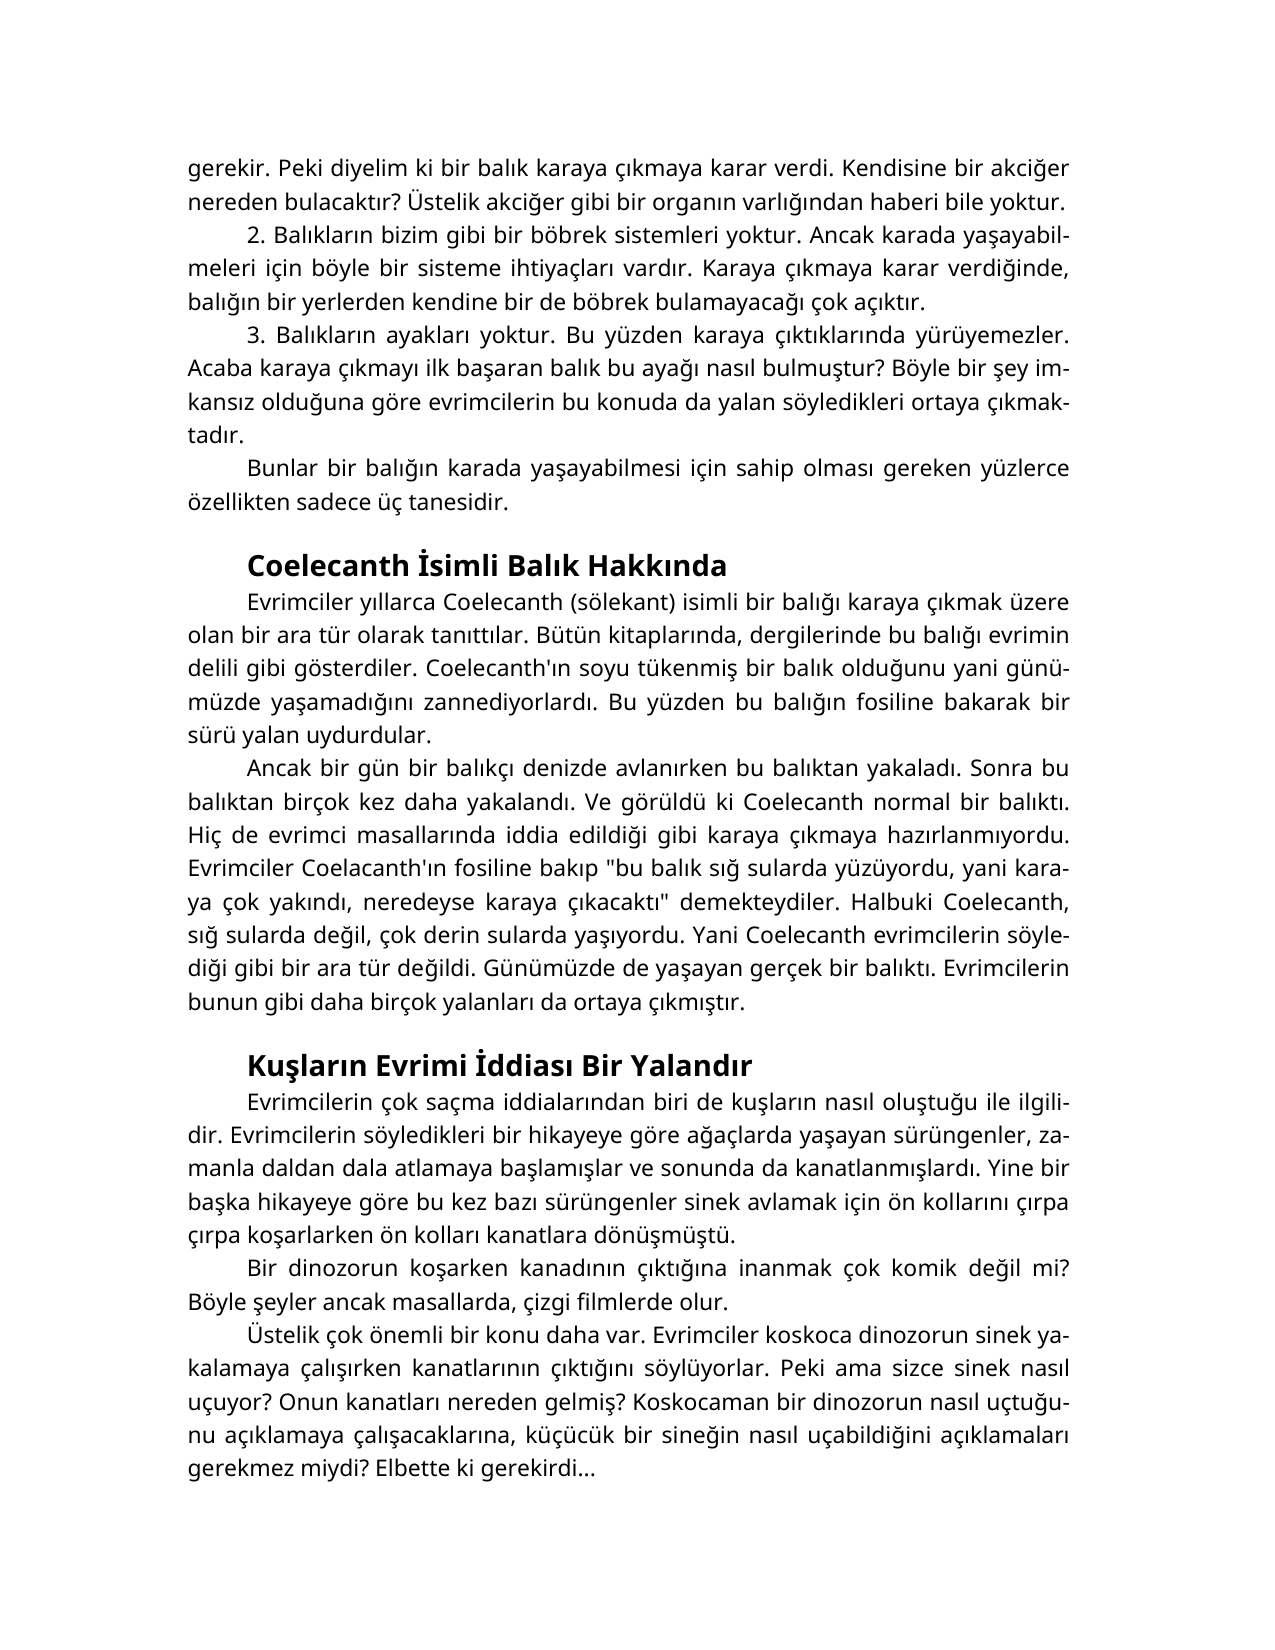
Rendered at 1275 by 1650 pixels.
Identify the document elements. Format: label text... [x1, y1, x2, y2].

text Co­ele­canth İsim­li Ba­lık Hak­kın­da [187, 550, 1070, 583]
text Bir di­no­zo­run ko­şar­ken ka­na­dı­nın çık­tı­ğı­na inan­mak çok ko­mik de­ğil mi? Böy­le şey­ler an­cak ma­sal­lar­da, çiz­gi film­ler­de olur. [187, 1250, 1070, 1317]
text Ev­rim­ci­ler yıl­lar­ca Co­ele­canth (sö­le­kant) isim­li bir ba­lı­ğı ka­ra­ya çık­mak üze­re olan bir ara tür ola­rak ta­nıt­tı­lar. Bü­tün ki­tap­la­rın­da, der­gi­le­rin­de bu ba­lı­ğı ev­ri­min de­li­li gi­bi gös­ter­di­ler. Co­ele­canth'ın so­yu tü­ken­miş bir ba­lık ol­du­ğu­nu ya­ni gü­nü­müz­de ya­şa­ma­dı­ğı­nı zan­ne­di­yor­lar­dı. Bu yüz­den bu ba­lı­ğın fo­si­li­ne ba­ka­rak bir sü­rü ya­lan uy­dur­du­lar. [187, 583, 1070, 750]
text ge­re­kir. Pe­ki di­ye­lim ki bir ba­lık ka­ra­ya çık­ma­ya ka­rar ver­di. Ken­di­si­ne bir ak­ci­ğer ne­re­den bu­la­cak­tır? Üs­te­lik ak­ci­ğer gi­bi bir or­ga­nın var­lı­ğın­dan ha­be­ri bi­le yok­tur. [187, 150, 1070, 217]
text Kuş­la­rın Ev­ri­mi İd­di­a­sı Bir Ya­lan­dır [187, 1050, 1070, 1083]
text Üs­te­lik çok önem­li bir ko­nu da­ha var. Ev­rim­ci­ler kos­ko­ca di­no­zo­run si­nek ya­ka­la­ma­ya ça­lı­şır­ken ka­nat­la­rı­nın çık­tı­ğı­nı söy­lü­yor­lar. Pe­ki ama siz­ce si­nek na­sıl uçu­yor? Onun ka­nat­la­rı ne­re­den gel­miş? Kos­ko­ca­man bir di­no­zo­run na­sıl uç­tu­ğu­nu açık­la­ma­ya ça­lı­şa­cak­la­rı­na, kü­çü­cük bir si­ne­ğin na­sıl uça­bil­di­ği­ni açık­la­ma­la­rı ge­rek­mez miy­di? El­bet­te ki ge­re­kir­di... [187, 1317, 1070, 1483]
text Ev­rim­ci­le­rin çok saç­ma id­di­ala­rın­dan bi­ri de kuş­la­rın na­sıl oluş­tu­ğu ile il­gi­li­dir. Ev­rim­ci­le­rin söy­le­dik­le­ri bir hi­ka­ye­ye gö­re ağaç­lar­da ya­şa­yan sü­rün­gen­ler, za­man­la dal­dan da­la at­la­ma­ya baş­la­mış­lar ve so­nun­da da ka­nat­lan­mış­lar­dı. Yi­ne bir baş­ka hi­ka­ye­ye gö­re bu kez ba­zı sü­rün­gen­ler si­nek av­la­mak için ön kol­la­rı­nı çır­pa çır­pa ko­şar­lar­ken ön kol­la­rı ka­nat­la­ra dö­nüş­müş­tü. [187, 1083, 1070, 1250]
text Bun­lar bir ba­lı­ğın ka­ra­da ya­şa­ya­bil­me­si için sa­hip ol­ma­sı ge­re­ken yüz­ler­ce özel­lik­ten sa­de­ce üç ta­ne­si­dir. [187, 450, 1070, 517]
text 2. Ba­lık­la­rın bi­zim gi­bi bir böb­rek sis­tem­le­ri yok­tur. An­cak ka­ra­da ya­şa­ya­bil­me­le­ri için böy­le bir sis­te­me ih­ti­yaç­la­rı var­dır. Ka­ra­ya çık­ma­ya ka­rar ver­di­ğin­de, ba­lı­ğın bir yer­ler­den ken­di­ne bir de böb­rek bu­la­ma­ya­ca­ğı çok açık­tır. [187, 217, 1070, 317]
text An­cak bir gün bir ba­lık­çı de­niz­de av­la­nır­ken bu ba­lık­tan ya­ka­la­dı. Son­ra bu ba­lık­tan bir­çok kez da­ha ya­ka­lan­dı. Ve gö­rül­dü ki Co­ele­canth nor­mal bir ba­lık­tı. Hiç de ev­rim­ci ma­sal­la­rın­da id­di­a edil­di­ği gi­bi ka­ra­ya çık­ma­ya ha­zır­lan­mı­yor­du. Ev­rim­ci­ler Co­ela­canth'ın fo­si­li­ne ba­kıp "bu ba­lık sığ su­lar­da yü­zü­yor­du, ya­ni ka­ra­ya çok ya­kın­dı, ne­re­dey­se ka­ra­ya çı­ka­cak­tı" de­mek­tey­di­ler. Hal­bu­ki Co­ele­canth, sığ su­lar­da de­ğil, çok de­rin su­lar­da ya­şı­yor­du. Ya­ni Co­ele­canth ev­rim­ci­le­rin söy­le­di­ği gi­bi bir ara tür de­ğil­di. Gü­nü­müz­de de ya­şa­yan ger­çek bir ba­lık­tı. Ev­rim­ci­le­rin bu­nun gi­bi da­ha bir­çok ya­lan­la­rı da or­ta­ya çık­mış­tır. [187, 750, 1070, 1017]
text 3. Ba­lık­la­rın ayak­la­rı yok­tur. Bu yüz­den ka­ra­ya çık­tık­la­rın­da yü­rü­ye­mez­ler. Aca­ba ka­ra­ya çık­ma­yı ilk ba­şa­ran ba­lık bu aya­ğı na­sıl bul­muş­tur? Böy­le bir şey im­kan­sız ol­du­ğu­na gö­re ev­rim­ci­le­rin bu ko­nu­da da ya­lan söy­le­dik­le­ri or­ta­ya çık­mak­ta­dır. [187, 317, 1070, 450]
